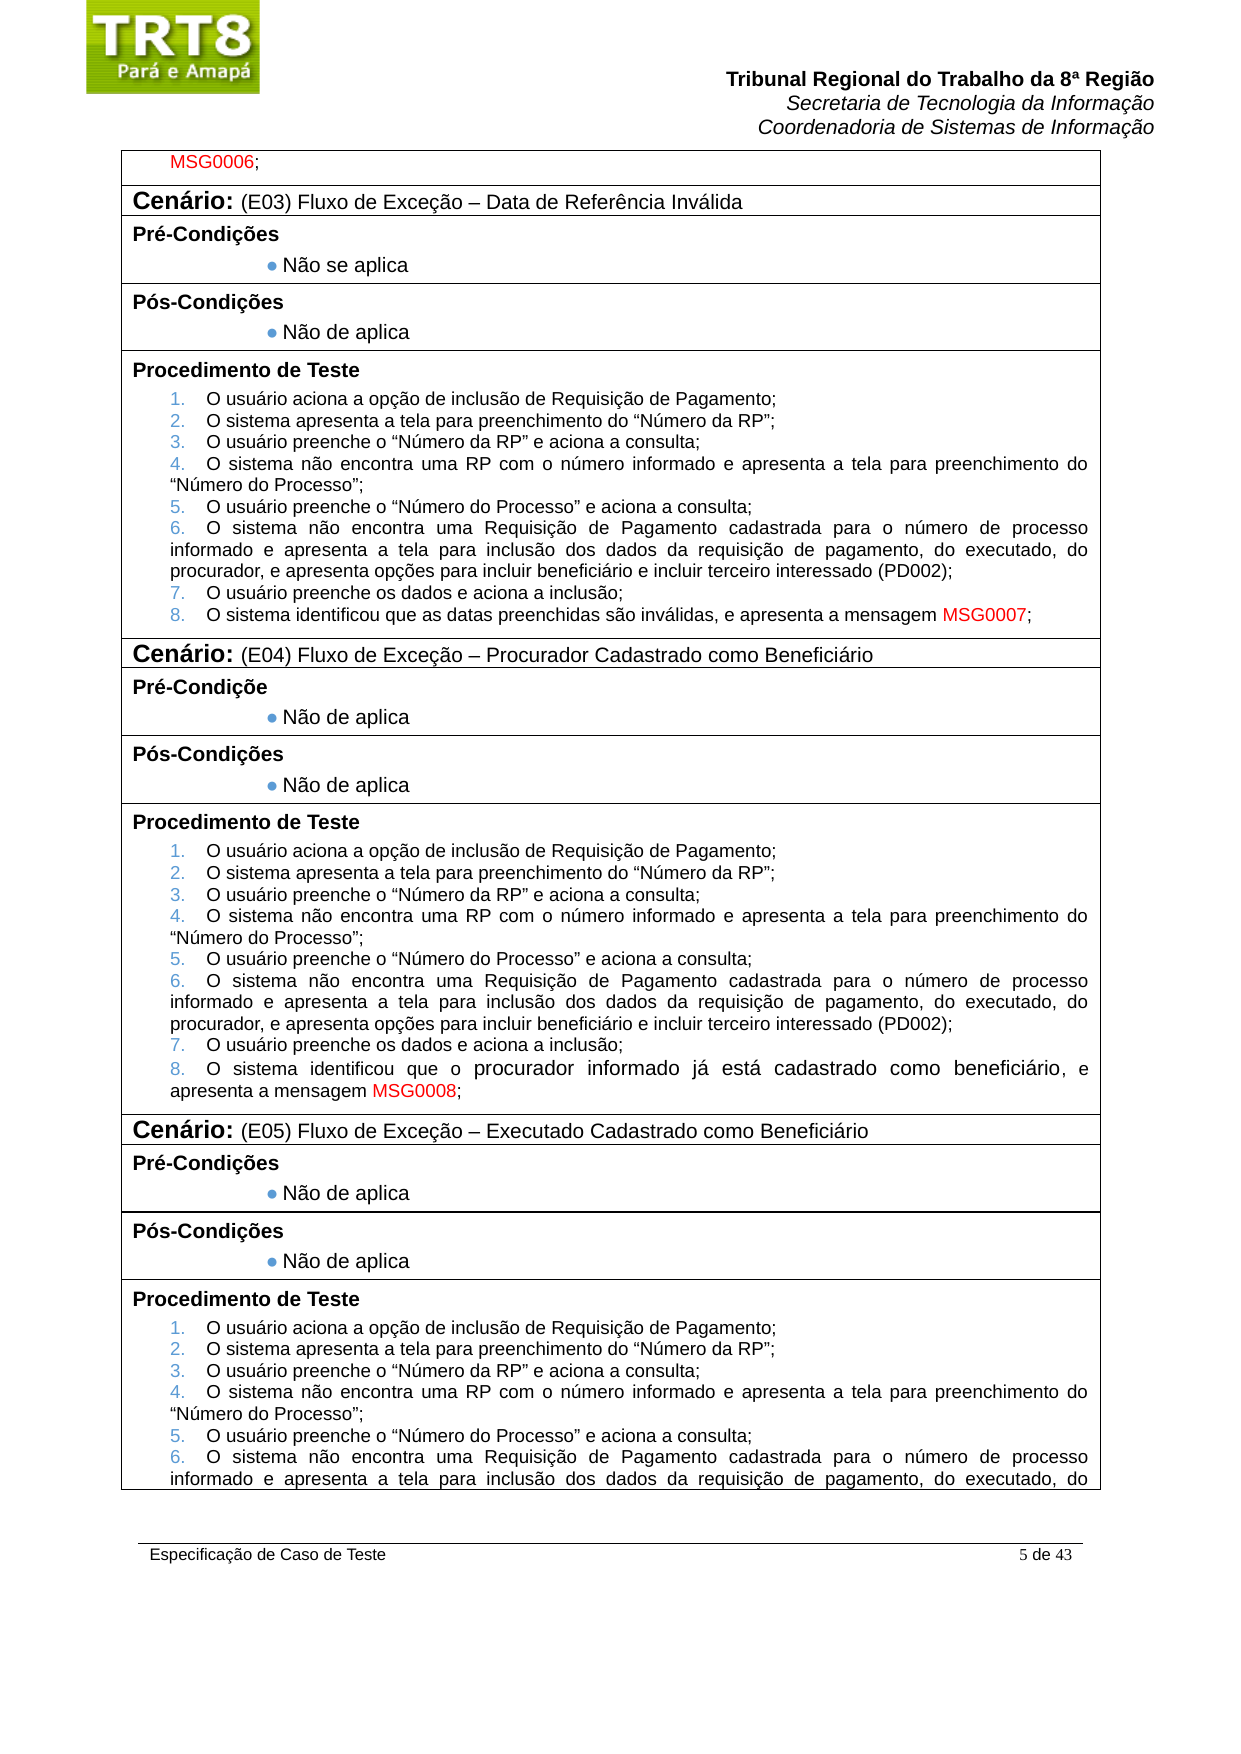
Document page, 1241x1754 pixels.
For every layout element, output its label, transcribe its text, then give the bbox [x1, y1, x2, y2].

table_cell Pós-Condições Não de aplica [122, 736, 1100, 803]
table_cell Pós-Condições Não de aplica [122, 1213, 1100, 1279]
table_cell Cenário: (E05) Fluxo de Exceção – Executado Cadastrado como Beneficiário [122, 1115, 1100, 1144]
table_cell Pré-Condições Não de aplica [122, 1145, 1100, 1211]
table_cell MSG0006; [122, 151, 1100, 185]
table_cell Procedimento de Teste O usuário aciona a opção de inclusão de Requisição de Pagamento; O sistema apresenta a tela para preenchimento do “Número da RP”; O usuário preenche o “Número da RP” e aciona a consulta; O sistema não encontra uma RP com o número informado e apresenta a tela para preenchimento do “Número do Processo”; O usuário preenche o “Número do Processo” e aciona a consulta; O sistema não encontra uma Requisição de Pagamento cadastrada para o número de processo informado e apresenta a tela para inclusão dos dados da requisição de pagamento, do executado, do procurador, e apresenta opções para incluir beneficiário e incluir terceiro interessado (PD002); O usuário preenche os dados e aciona a inclusão; O sistema identificou que as datas preenchidas são inválidas, e apresenta a mensagem MSG0007; [122, 351, 1100, 637]
table_cell Procedimento de Teste O usuário aciona a opção de inclusão de Requisição de Pagamento; O sistema apresenta a tela para preenchimento do “Número da RP”; O usuário preenche o “Número da RP” e aciona a consulta; O sistema não encontra uma RP com o número informado e apresenta a tela para preenchimento do “Número do Processo”; O usuário preenche o “Número do Processo” e aciona a consulta; O sistema não encontra uma Requisição de Pagamento cadastrada para o número de processo informado e apresenta a tela para inclusão dos dados da requisição de pagamento, do executado, do [122, 1280, 1100, 1489]
table_cell Procedimento de Teste O usuário aciona a opção de inclusão de Requisição de Pagamento; O sistema apresenta a tela para preenchimento do “Número da RP”; O usuário preenche o “Número da RP” e aciona a consulta; O sistema não encontra uma RP com o número informado e apresenta a tela para preenchimento do “Número do Processo”; O usuário preenche o “Número do Processo” e aciona a consulta; O sistema não encontra uma Requisição de Pagamento cadastrada para o número de processo informado e apresenta a tela para inclusão dos dados da requisição de pagamento, do executado, do procurador, e apresenta opções para incluir beneficiário e incluir terceiro interessado (PD002); O usuário preenche os dados e aciona a inclusão; O sistema identificou que o procurador informado já está cadastrado como beneficiário, e apresenta a mensagem MSG0008; [122, 804, 1100, 1114]
table_cell Cenário: (E04) Fluxo de Exceção – Procurador Cadastrado como Beneficiário [122, 639, 1100, 667]
picture [86, 0, 260, 94]
table_cell Cenário: (E03) Fluxo de Exceção – Data de Referência Inválida [122, 186, 1100, 215]
table_cell Pré-Condiçõe Não de aplica [122, 668, 1100, 735]
table_cell Pré-Condições Não se aplica [122, 216, 1100, 283]
table_cell Pós-Condições Não de aplica [122, 284, 1100, 350]
